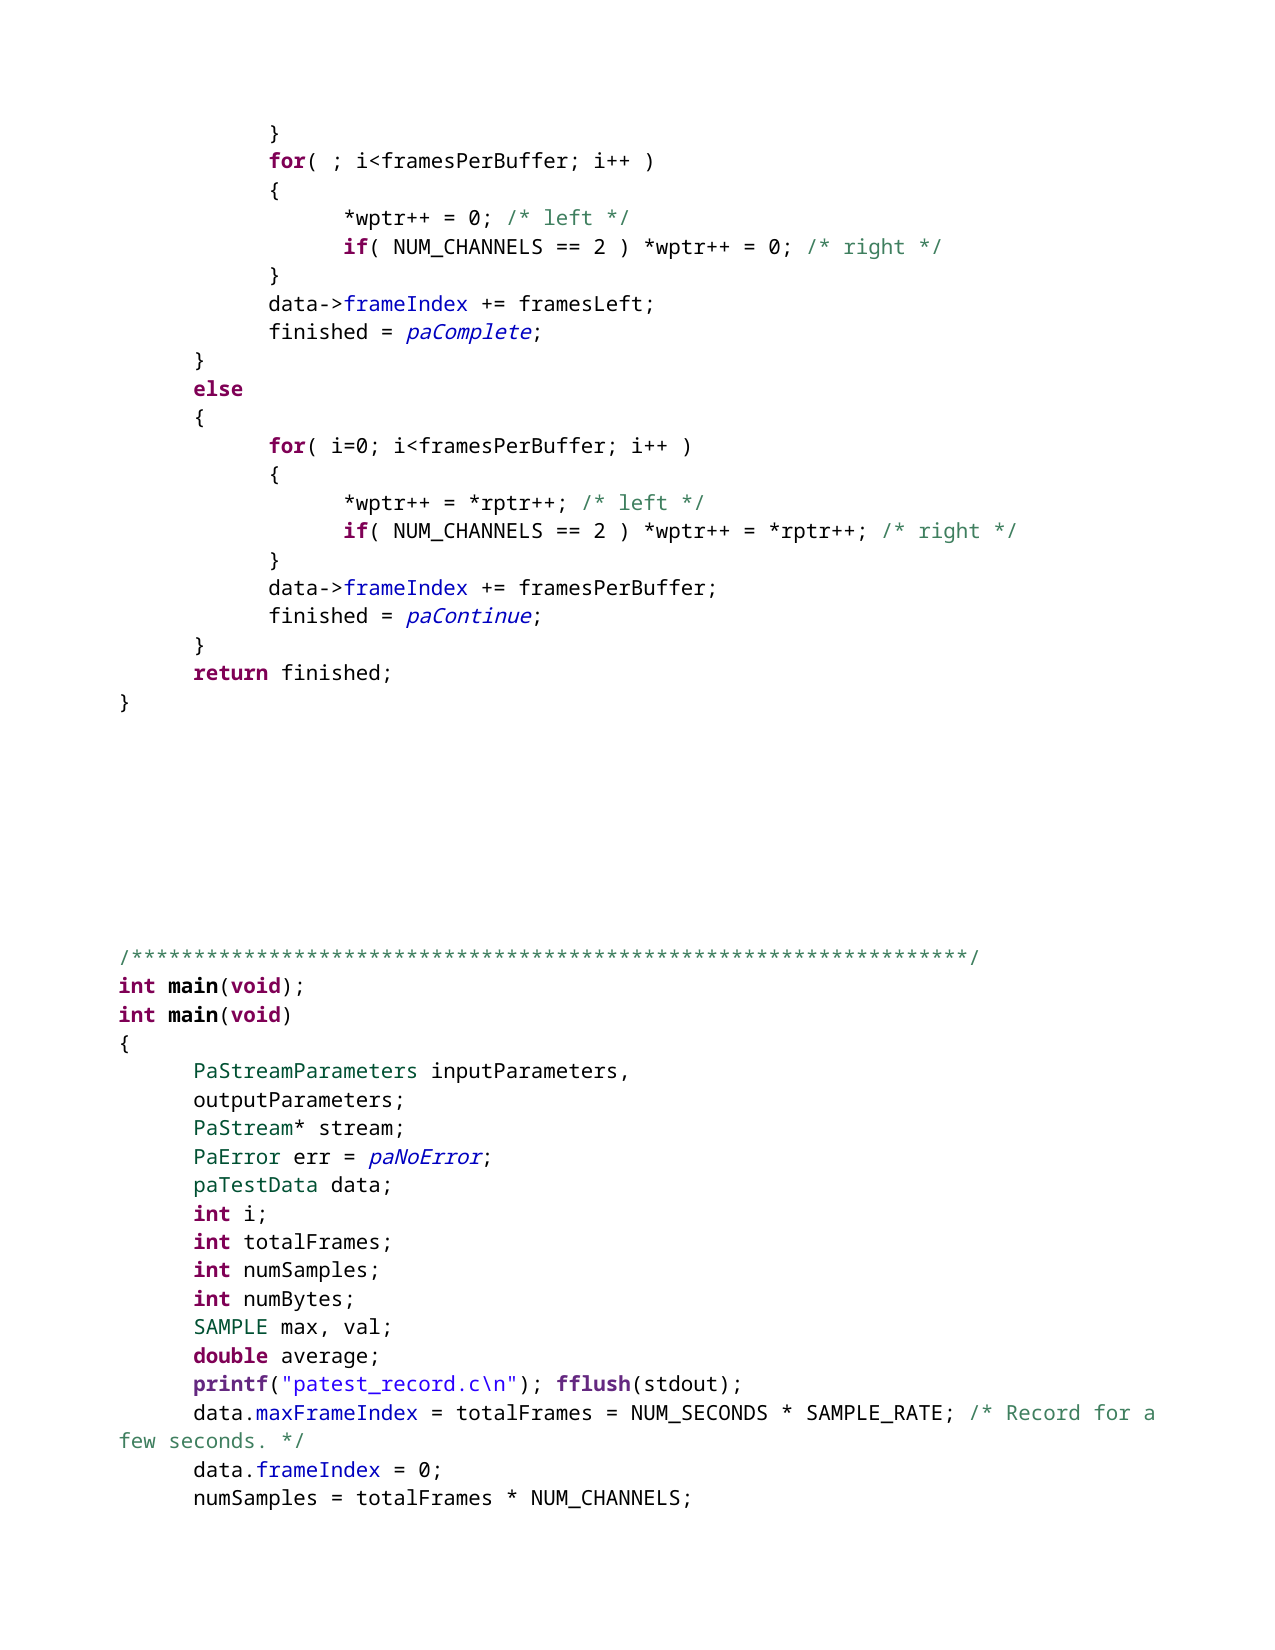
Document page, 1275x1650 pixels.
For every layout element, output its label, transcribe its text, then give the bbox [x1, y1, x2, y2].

text } [118, 118, 1157, 147]
text paTestData data; [118, 1170, 1157, 1199]
text SAMPLE max, val; [118, 1312, 1157, 1341]
text finished = paContinue; [118, 602, 1157, 630]
text data.frameIndex = 0; [118, 1455, 1157, 1483]
text *wptr++ = *rptr++; /* left */ [118, 488, 1157, 516]
text int main(void); [118, 971, 1157, 1000]
text int numSamples; [118, 1256, 1157, 1284]
text else [118, 374, 1157, 402]
text int i; [118, 1199, 1157, 1227]
text *wptr++ = 0; /* left */ [118, 203, 1157, 232]
text printf("patest_record.c\n"); fflush(stdout); [118, 1369, 1157, 1398]
text data->frameIndex += framesLeft; [118, 289, 1157, 317]
text data.maxFrameIndex = totalFrames = NUM_SECONDS * SAMPLE_RATE; /* Record for a few seconds. */ [118, 1398, 1157, 1455]
text int totalFrames; [118, 1227, 1157, 1256]
text int numBytes; [118, 1284, 1157, 1312]
text for( i=0; i<framesPerBuffer; i++ ) [118, 431, 1157, 459]
text /*******************************************************************/ [118, 943, 1157, 971]
text outputParameters; [118, 1085, 1157, 1113]
text } [118, 687, 1157, 715]
text if( NUM_CHANNELS == 2 ) *wptr++ = 0; /* right */ [118, 232, 1157, 260]
text } [118, 630, 1157, 658]
text PaError err = paNoError; [118, 1142, 1157, 1170]
text for( ; i<framesPerBuffer; i++ ) [118, 147, 1157, 175]
text } [118, 346, 1157, 374]
text { [118, 402, 1157, 431]
text { [118, 175, 1157, 203]
text PaStreamParameters inputParameters, [118, 1057, 1157, 1085]
text PaStream* stream; [118, 1113, 1157, 1142]
text if( NUM_CHANNELS == 2 ) *wptr++ = *rptr++; /* right */ [118, 516, 1157, 545]
text data->frameIndex += framesPerBuffer; [118, 573, 1157, 602]
text double average; [118, 1341, 1157, 1369]
text { [118, 459, 1157, 488]
text { [118, 1028, 1157, 1057]
text numSamples = totalFrames * NUM_CHANNELS; [118, 1483, 1157, 1512]
text } [118, 260, 1157, 289]
text return finished; [118, 658, 1157, 687]
text int main(void) [118, 1000, 1157, 1028]
text } [118, 545, 1157, 573]
text finished = paComplete; [118, 317, 1157, 346]
